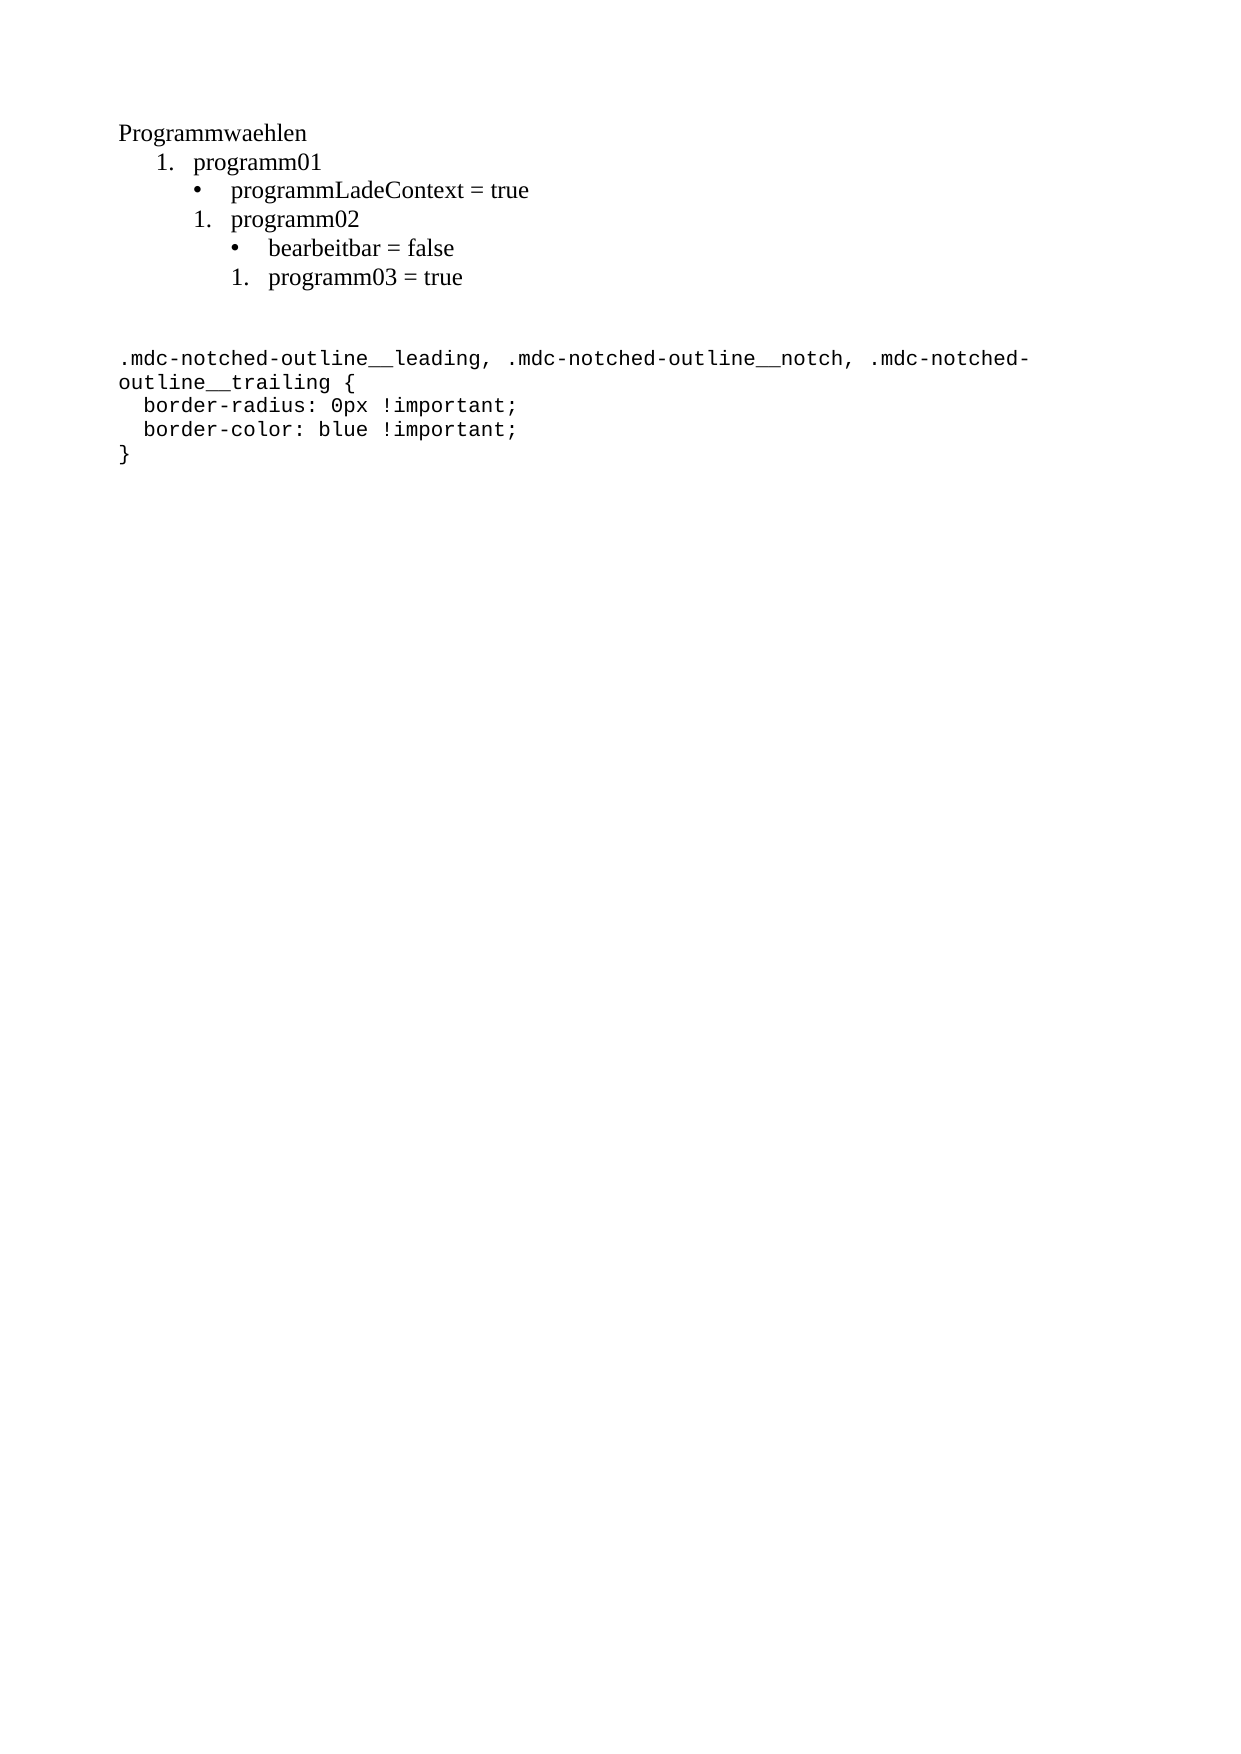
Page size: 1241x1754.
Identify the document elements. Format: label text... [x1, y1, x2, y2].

list bearbeitbar = false [231, 233, 1122, 262]
text border-color: blue !important; [118, 419, 1122, 443]
list programmLadeContext = true [193, 176, 1122, 204]
list programm03 = true [231, 262, 1122, 291]
text Programmwaehlen [118, 118, 1122, 147]
list programm01 [156, 147, 1122, 176]
list programm02 [193, 204, 1122, 233]
text border-radius: 0px !important; [118, 395, 1122, 419]
text .mdc-notched-outline__leading, .mdc-notched-outline__notch, .mdc-notched-outline__trailing { [118, 348, 1122, 395]
text } [118, 443, 1122, 466]
